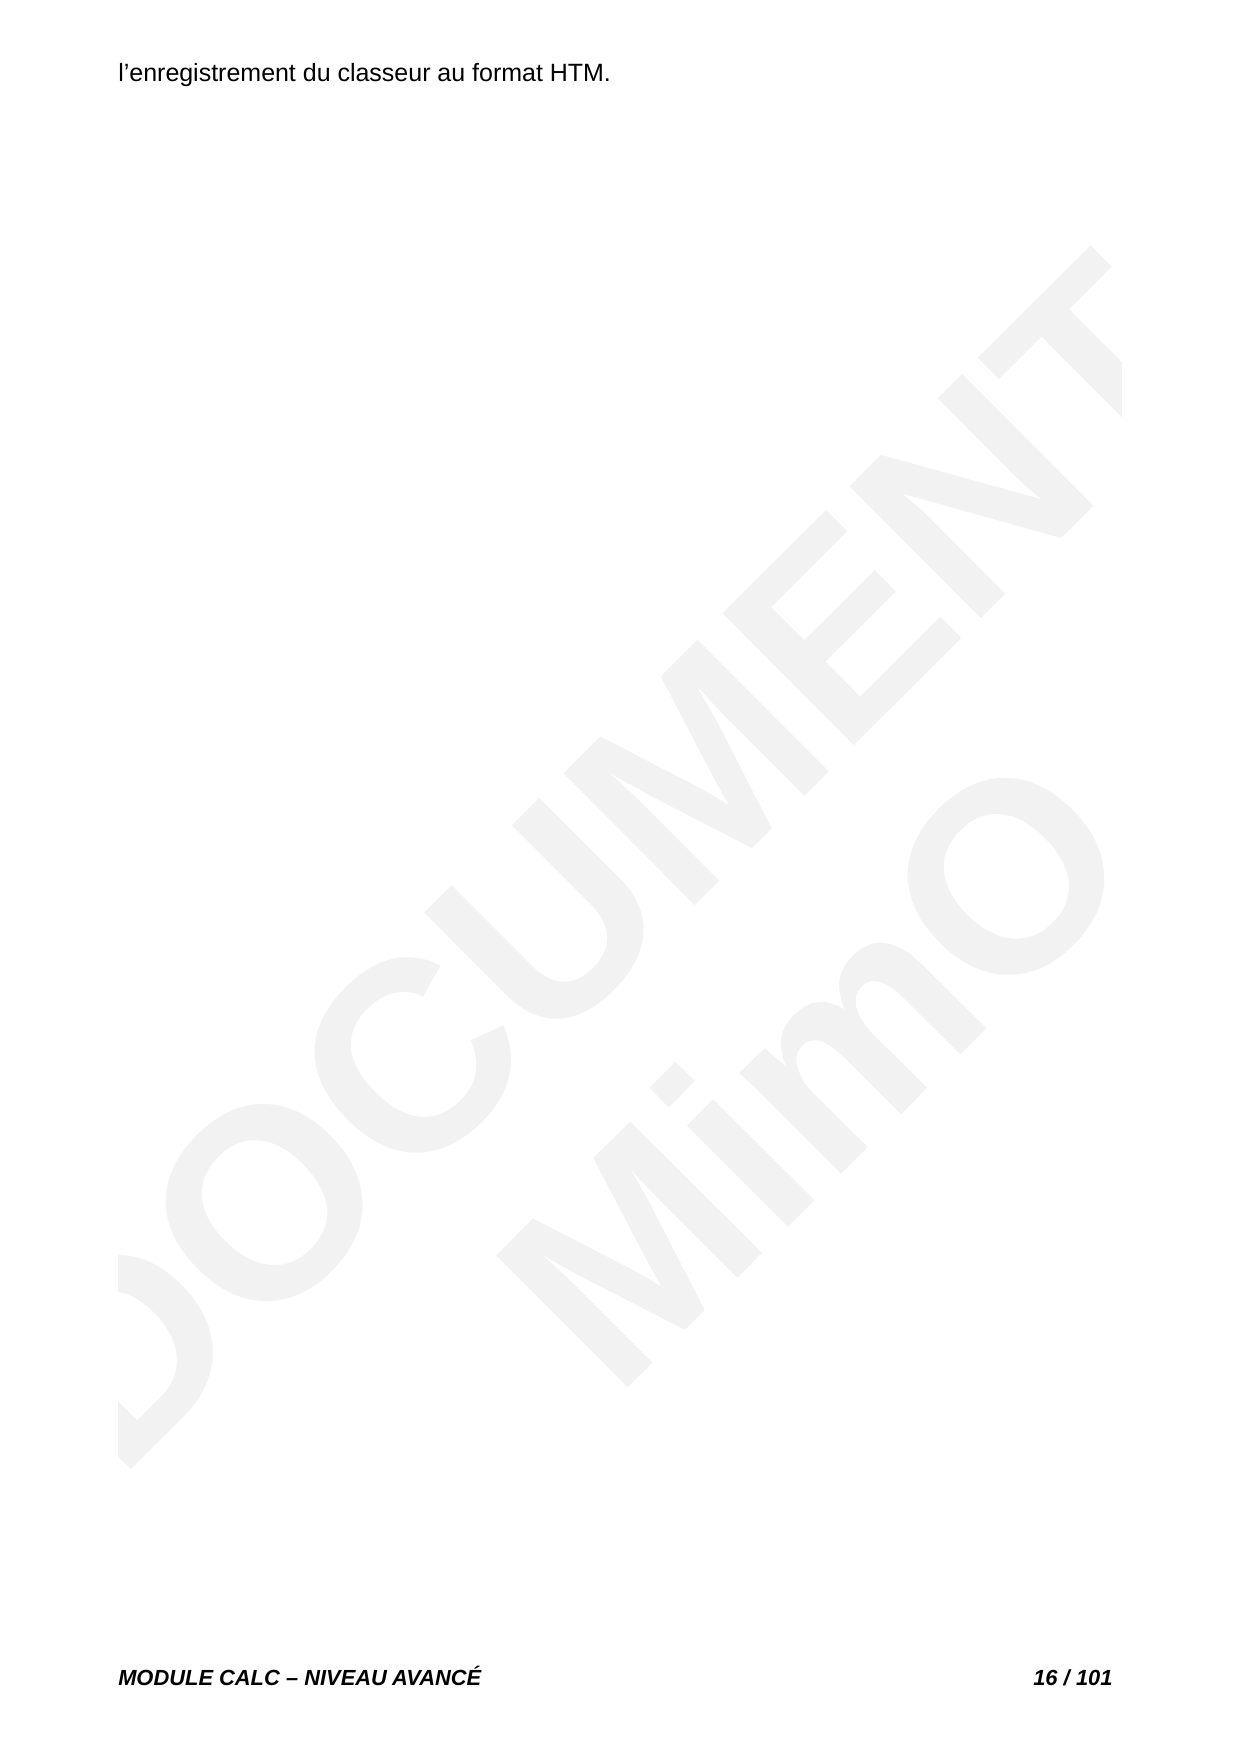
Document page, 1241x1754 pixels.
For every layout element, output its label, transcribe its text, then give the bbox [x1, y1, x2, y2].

text l’enregistrement du classeur au format HTM. [118, 59, 1122, 87]
